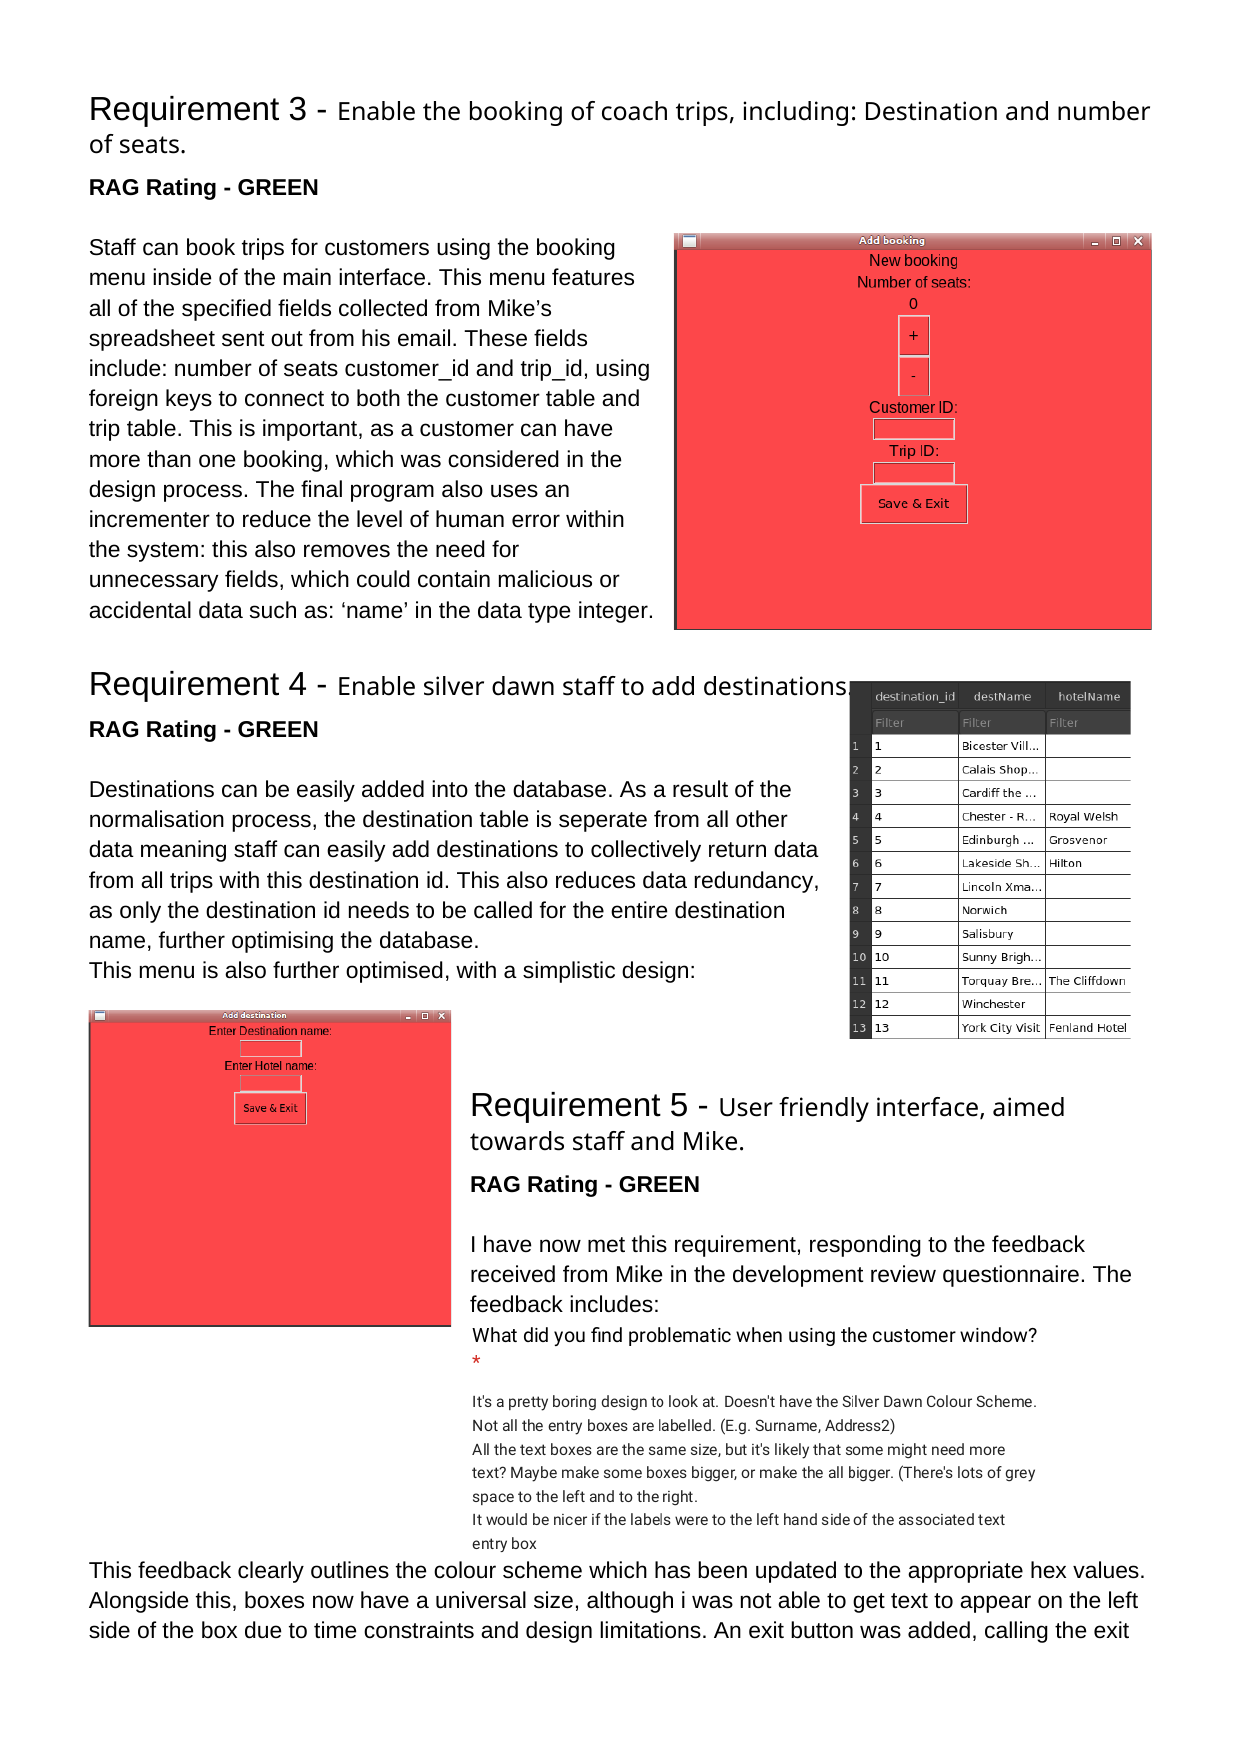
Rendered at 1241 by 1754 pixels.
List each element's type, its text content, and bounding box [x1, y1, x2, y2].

text RAG Rating - GREEN [452, 1171, 1152, 1197]
text [1131, 716, 1152, 742]
text Staff can book trips for customers using the booking menu inside of the main interface. This menu features all of the specified fields collected from Mike’s spreadsheet sent out from his email. These fields include: number of seats customer_id and trip_id, using foreign keys to connect to both the customer table and trip table. This is important, as a customer can have more than one booking, which was considered in the design process. The final program also uses an incrementer to reduce the level of human error within the system: this also removes the need for unnecessary fields, which could contain malicious or accidental data such as: ‘name’ in the data type integer. [88, 234, 673, 623]
subtitle Requirement 4 - Enable silver dawn staff to add destinations. [88, 664, 1152, 703]
subtitle Requirement 3 - Enable the booking of coach trips, including: Destination and number of seats. [88, 88, 1152, 161]
text RAG Rating - GREEN [88, 174, 1152, 200]
text Alongside this, boxes now have a universal size, although i was not able to get text to appear on the left side of the box due to time constraints and design limitations. An exit button was added, calling the exit [88, 1587, 1152, 1643]
text This menu is also further optimised, with a simplistic design: [88, 957, 849, 983]
text RAG Rating - GREEN [88, 716, 849, 742]
subtitle Requirement 5 - User friendly interface, aimed towards staff and Mike. [452, 1085, 1152, 1158]
picture [849, 681, 1131, 1039]
text Destinations can be easily added into the database. As a result of the normalisation process, the destination table is seperate from all other data meaning staff can easily add destinations to collectively return data from all trips with this destination id. This also reduces data redundancy, as only the destination id needs to be called for the entire destination name, further optimising the database. [88, 776, 849, 953]
text This feedback clearly outlines the colour scheme which has been updated to the appropriate hex values. [88, 1557, 1152, 1583]
text I have now met this requirement, responding to the feedback received from Mike in the development review questionnaire. The feedback includes: [88, 1231, 1152, 1553]
picture [673, 233, 1152, 630]
picture [88, 1010, 452, 1327]
picture [469, 1321, 1045, 1553]
